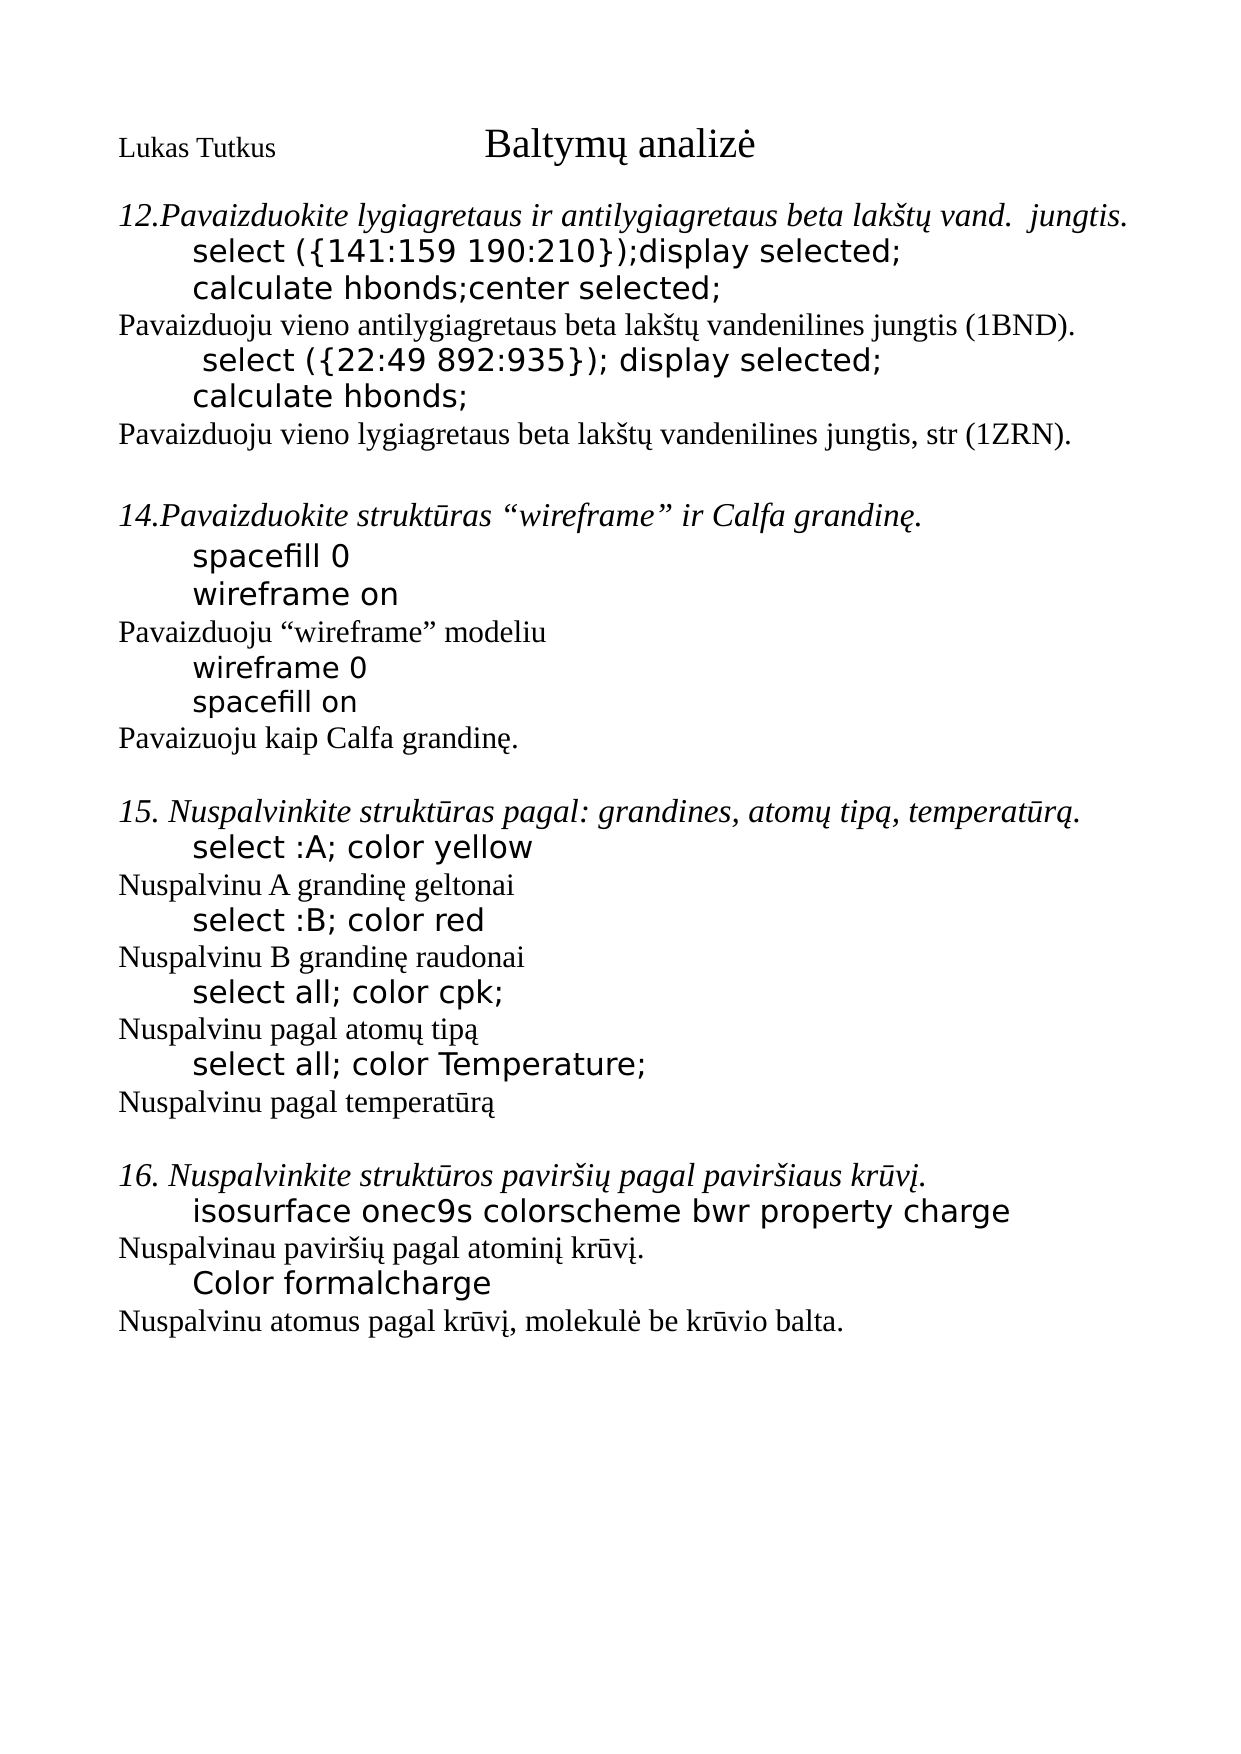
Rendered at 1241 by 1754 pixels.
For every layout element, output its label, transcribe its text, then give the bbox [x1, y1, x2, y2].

text Nuspalvinau paviršių pagal atominį krūvį. [118, 1229, 1150, 1266]
text Nuspalvinu atomus pagal krūvį, molekulė be krūvio balta. [118, 1302, 1150, 1338]
text spacefill on [118, 685, 1150, 719]
text select ({141:159 190:210});display selected; [118, 234, 1150, 270]
text isosurface onec9s colorscheme bwr property charge [118, 1193, 1150, 1229]
text Nuspalvinu pagal atomų tipą [118, 1011, 1150, 1047]
text Nuspalvinu A grandinę geltonai [118, 866, 1150, 902]
text calculate hbonds; [118, 379, 1150, 415]
text select ({22:49 892:935}); display selected; [118, 342, 1150, 379]
text wireframe on [118, 577, 1150, 613]
text Pavaizduoju vieno lygiagretaus beta lakštų vandenilines jungtis, str (1ZRN). [118, 415, 1150, 451]
text Nuspalvinu B grandinę raudonai [118, 938, 1150, 974]
text 15. Nuspalvinkite struktūras pagal: grandines, atomų tipą, temperatūrą. [118, 791, 1150, 829]
text Pavaizduoju vieno antilygiagretaus beta lakštų vandenilines jungtis (1BND). [118, 307, 1150, 342]
text wireframe 0 [118, 649, 1150, 685]
text Nuspalvinu pagal temperatūrą [118, 1083, 1150, 1119]
text Pavaizduoju “wireframe” modeliu [118, 613, 1150, 649]
text select all; color cpk; [118, 974, 1150, 1011]
text Color formalcharge [118, 1266, 1150, 1302]
text select :B; color red [118, 902, 1150, 938]
text 14.Pavaizduokite struktūras “wireframe” ir Calfa grandinę. [118, 451, 1150, 533]
text 16. Nuspalvinkite struktūros paviršių pagal paviršiaus krūvį. [118, 1155, 1150, 1193]
text 12.Pavaizduokite lygiagretaus ir antilygiagretaus beta lakštų vand. jungtis. [118, 196, 1150, 234]
text spacefill 0 [118, 533, 1150, 577]
text calculate hbonds;center selected; [118, 270, 1150, 307]
text select all; color Temperature; [118, 1047, 1150, 1083]
text Pavaizuoju kaip Calfa grandinę. [118, 719, 1150, 755]
text select :A; color yellow [118, 829, 1150, 866]
